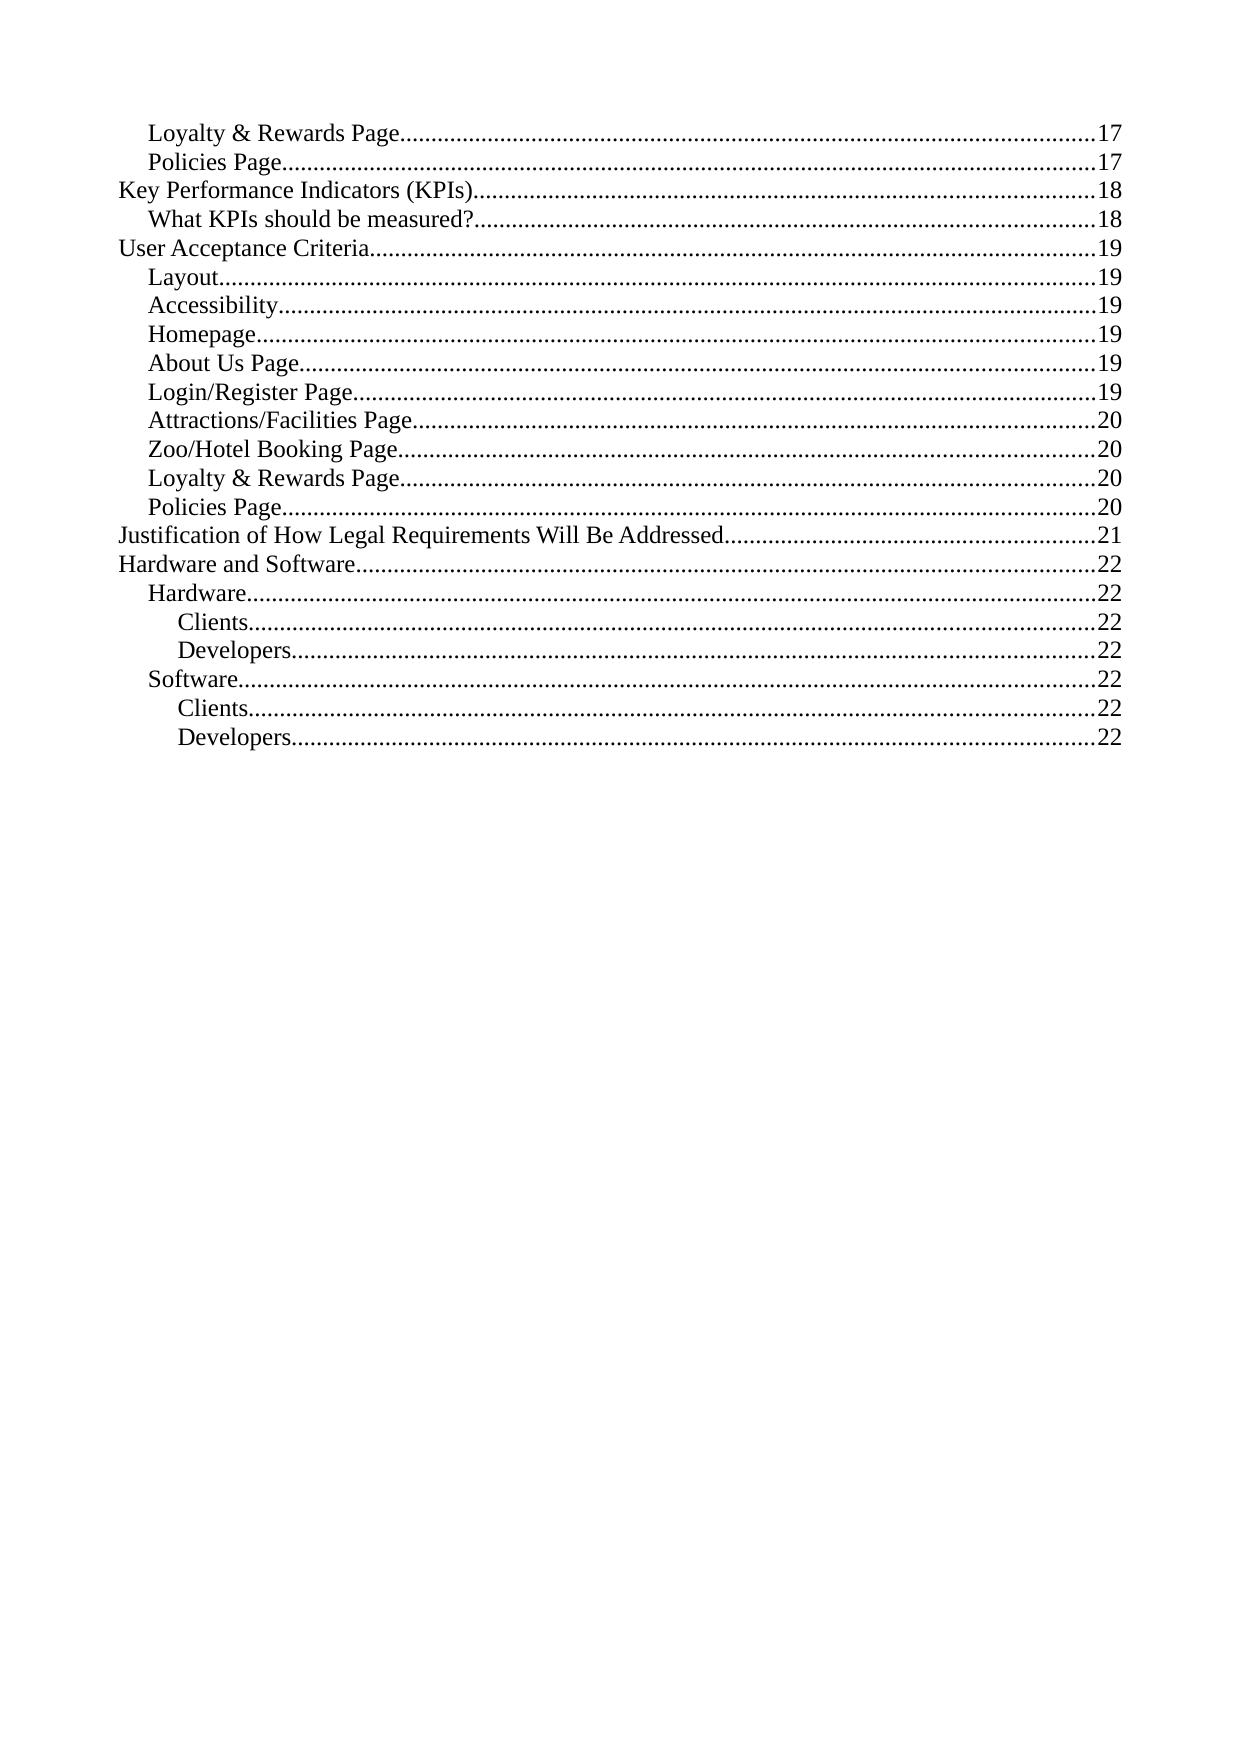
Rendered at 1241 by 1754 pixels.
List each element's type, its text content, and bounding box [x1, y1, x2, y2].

text Loyalty & Rewards Page 17 [148, 118, 1122, 147]
text Login/Register Page 19 [148, 377, 1122, 406]
text Developers 22 [177, 722, 1122, 751]
text Policies Page 20 [148, 492, 1122, 521]
text Hardware 22 [148, 578, 1122, 607]
text Loyalty & Rewards Page 20 [148, 463, 1122, 492]
text Layout 19 [148, 262, 1122, 291]
text What KPIs should be measured? 18 [148, 204, 1122, 233]
text About Us Page 19 [148, 348, 1122, 377]
text Policies Page 17 [148, 147, 1122, 176]
text Developers 22 [177, 636, 1122, 664]
text Zoo/Hotel Booking Page 20 [148, 434, 1122, 463]
text Clients 22 [177, 693, 1122, 722]
text Accessibility 19 [148, 291, 1122, 319]
text Clients 22 [177, 607, 1122, 636]
text Homepage 19 [148, 319, 1122, 348]
text Justification of How Legal Requirements Will Be Addressed 21 [118, 521, 1122, 549]
text User Acceptance Criteria 19 [118, 233, 1122, 262]
text Key Performance Indicators (KPIs) 18 [118, 176, 1122, 204]
text Attractions/Facilities Page 20 [148, 406, 1122, 434]
text Hardware and Software 22 [118, 549, 1122, 578]
text Software 22 [148, 664, 1122, 693]
